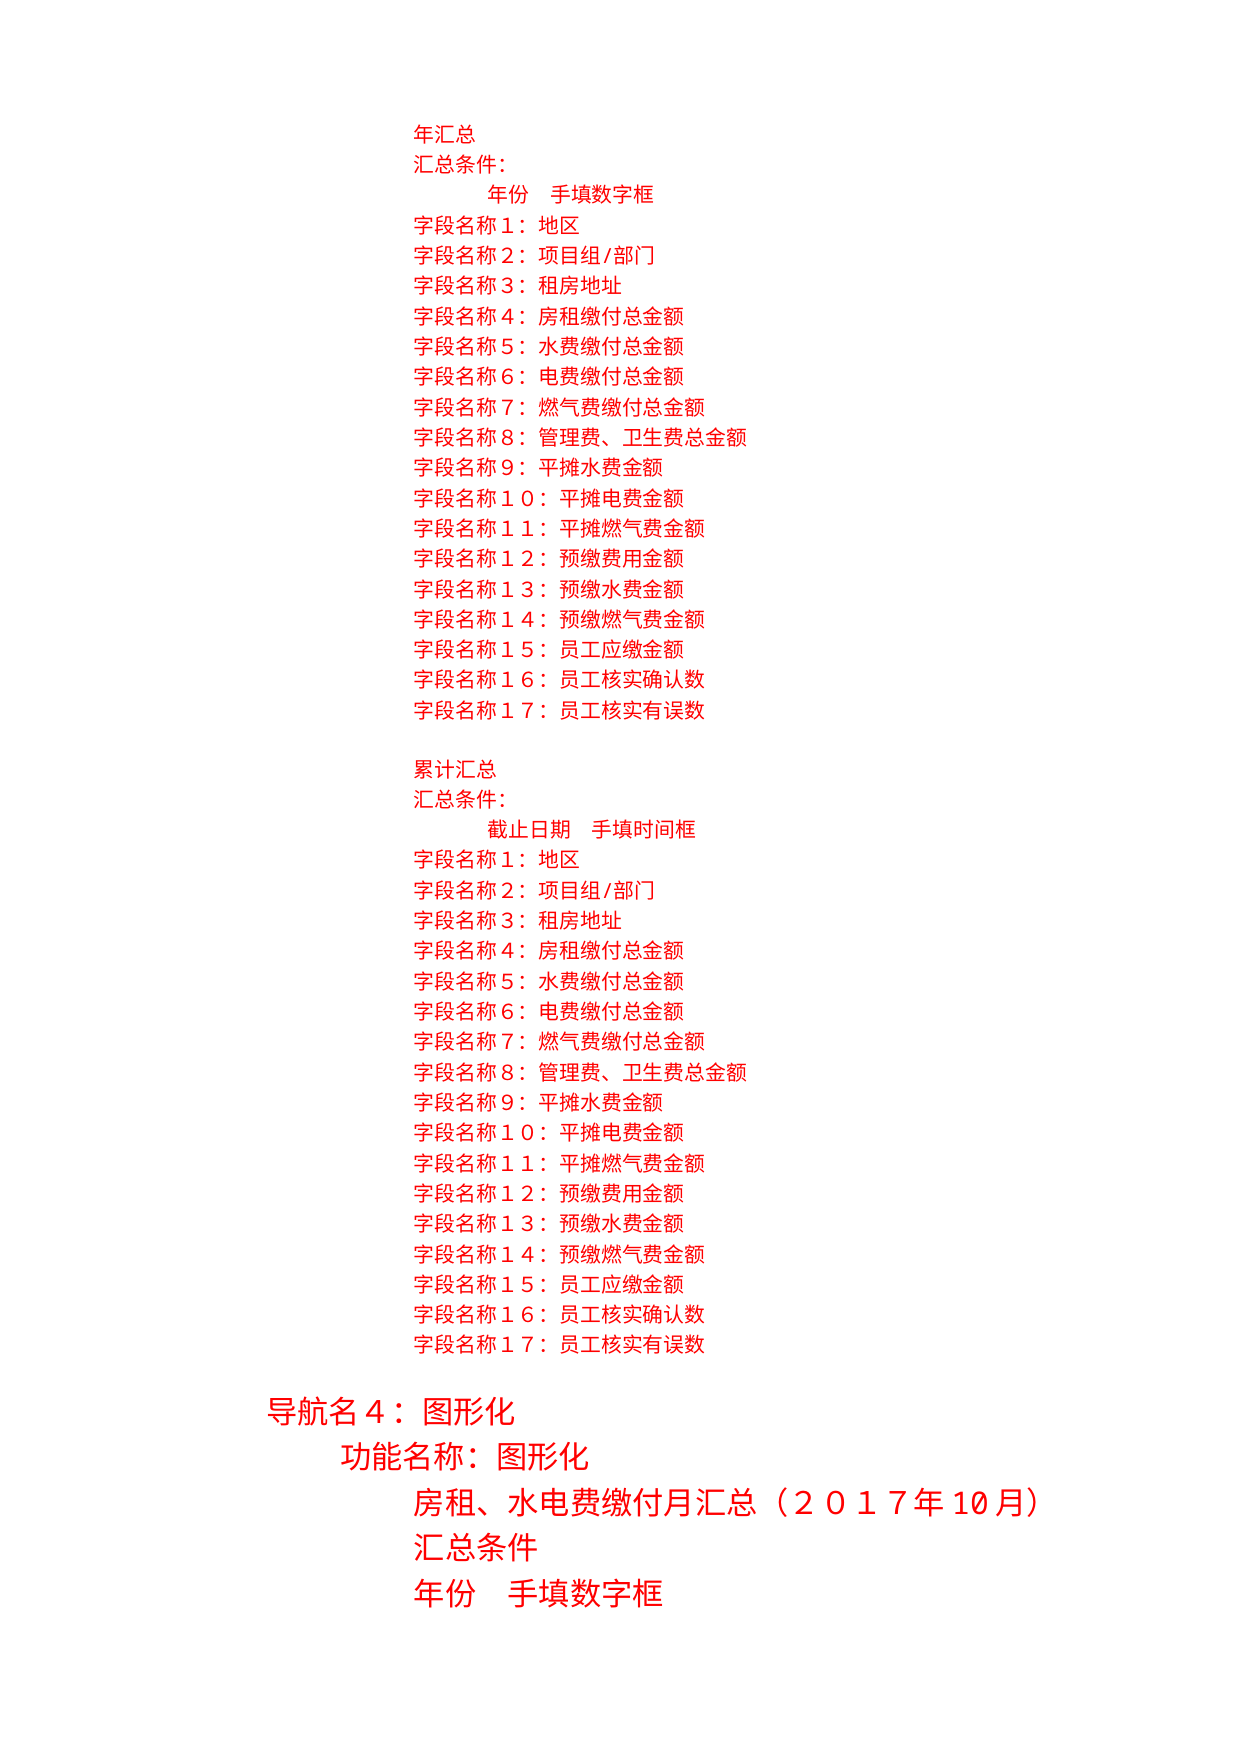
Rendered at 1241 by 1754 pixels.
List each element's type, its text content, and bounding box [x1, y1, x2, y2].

text 字段名称１６：员工核实确认数 [118, 664, 1122, 694]
text 字段名称１０：平摊电费金额 [118, 482, 1122, 512]
text 字段名称１：地区 [118, 844, 1122, 874]
text 字段名称１４：预缴燃气费金额 [118, 603, 1122, 633]
text 年份 手填数字框 [118, 1569, 1122, 1614]
text 字段名称１１：平摊燃气费金额 [118, 512, 1122, 542]
text 字段名称３：租房地址 [118, 270, 1122, 300]
text 字段名称７：燃气费缴付总金额 [118, 391, 1122, 421]
text 年份 手填数字框 [118, 179, 1122, 209]
text 房租、水电费缴付月汇总（２０１７年10月） [118, 1478, 1122, 1523]
text 字段名称５：水费缴付总金额 [118, 965, 1122, 995]
text 字段名称６：电费缴付总金额 [118, 995, 1122, 1026]
text 字段名称７：燃气费缴付总金额 [118, 1026, 1122, 1056]
text 字段名称４：房租缴付总金额 [118, 300, 1122, 330]
text 汇总条件： [118, 148, 1122, 179]
text 字段名称１３：预缴水费金额 [118, 1207, 1122, 1238]
text 字段名称１７：员工核实有误数 [118, 1329, 1122, 1359]
text 字段名称１５：员工应缴金额 [118, 633, 1122, 664]
text 字段名称１６：员工核实确认数 [118, 1298, 1122, 1329]
text 年汇总 [118, 118, 1122, 148]
text 字段名称９：平摊水费金额 [118, 1086, 1122, 1117]
text 字段名称１０：平摊电费金额 [118, 1117, 1122, 1147]
text 字段名称６：电费缴付总金额 [118, 361, 1122, 391]
text 字段名称８：管理费、卫生费总金额 [118, 1056, 1122, 1086]
text 字段名称２：项目组/部门 [118, 874, 1122, 904]
text 导航名４：图形化 [118, 1387, 1122, 1433]
text 字段名称１１：平摊燃气费金额 [118, 1147, 1122, 1177]
text 截止日期 手填时间框 [118, 813, 1122, 844]
text 字段名称９：平摊水费金额 [118, 452, 1122, 482]
text 功能名称：图形化 [118, 1433, 1122, 1478]
text 字段名称１７：员工核实有误数 [118, 694, 1122, 724]
text 字段名称１２：预缴费用金额 [118, 1177, 1122, 1207]
text 字段名称１２：预缴费用金额 [118, 542, 1122, 573]
text 字段名称３：租房地址 [118, 904, 1122, 935]
text 字段名称１５：员工应缴金额 [118, 1268, 1122, 1298]
text 字段名称１３：预缴水费金额 [118, 573, 1122, 603]
text 累计汇总 [118, 753, 1122, 783]
text 字段名称４：房租缴付总金额 [118, 935, 1122, 965]
text 字段名称２：项目组/部门 [118, 239, 1122, 270]
text 汇总条件 [118, 1523, 1122, 1569]
text 字段名称５：水费缴付总金额 [118, 330, 1122, 361]
text 字段名称１：地区 [118, 209, 1122, 239]
text 汇总条件： [118, 783, 1122, 813]
text 字段名称１４：预缴燃气费金额 [118, 1238, 1122, 1268]
text 字段名称８：管理费、卫生费总金额 [118, 421, 1122, 452]
